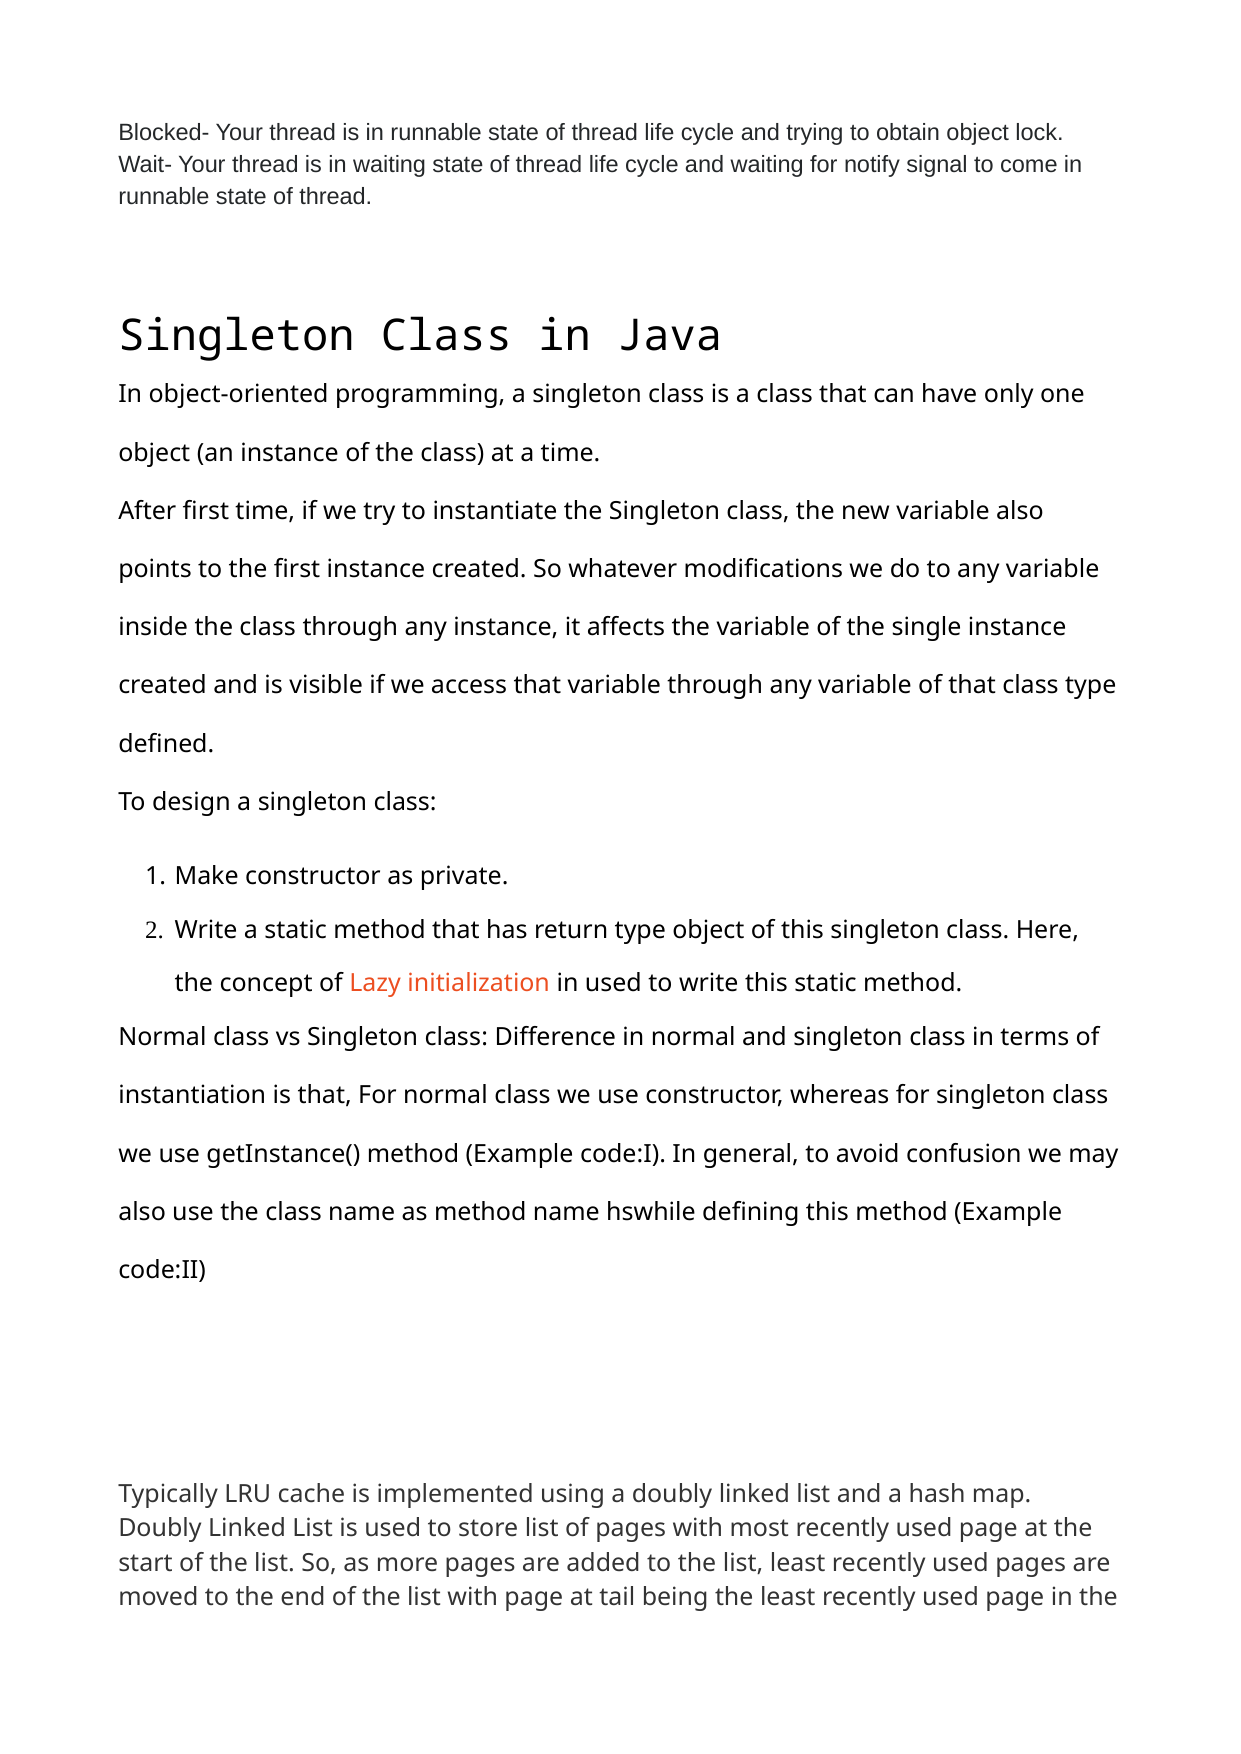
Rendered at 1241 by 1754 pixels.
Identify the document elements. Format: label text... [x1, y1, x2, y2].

text Normal class vs Singleton class: Difference in normal and singleton class in terms of instantiation is that, For normal class we use constructor, whereas for singleton class we use getInstance() method (Example code:I). In general, to avoid confusion we may also use the class name as method name hswhile defining this method (Example code:II) [118, 1019, 1122, 1286]
list Make constructor as private. [174, 857, 1122, 892]
text Typically LRU cache is implemented using a doubly linked list and a hash map. Doubly Linked List is used to store list of pages with most recently used page at the start of the list. So, as more pages are added to the list, least recently used pages are moved to the end of the list with page at tail being the least recently used page in the [118, 1476, 1122, 1612]
text In object-oriented programming, a singleton class is a class that can have only one object (an instance of the class) at a time. After first time, if we try to instantiate the Singleton class, the new variable also points to the first instance created. So whatever modifications we do to any variable inside the class through any instance, it affects the variable of the single instance created and is visible if we access that variable through any variable of that class type defined. To design a singleton class: [118, 376, 1122, 818]
subtitle Singleton Class in Java [118, 304, 1122, 363]
text Blocked- Your thread is in runnable state of thread life cycle and trying to obtain object lock. Wait- Your thread is in waiting state of thread life cycle and waiting for notify signal to come in runnable state of thread. [118, 118, 1122, 209]
list Write a static method that has return type object of this singleton class. Here, the concept of Lazy initialization in used to write this static method. [174, 911, 1122, 999]
